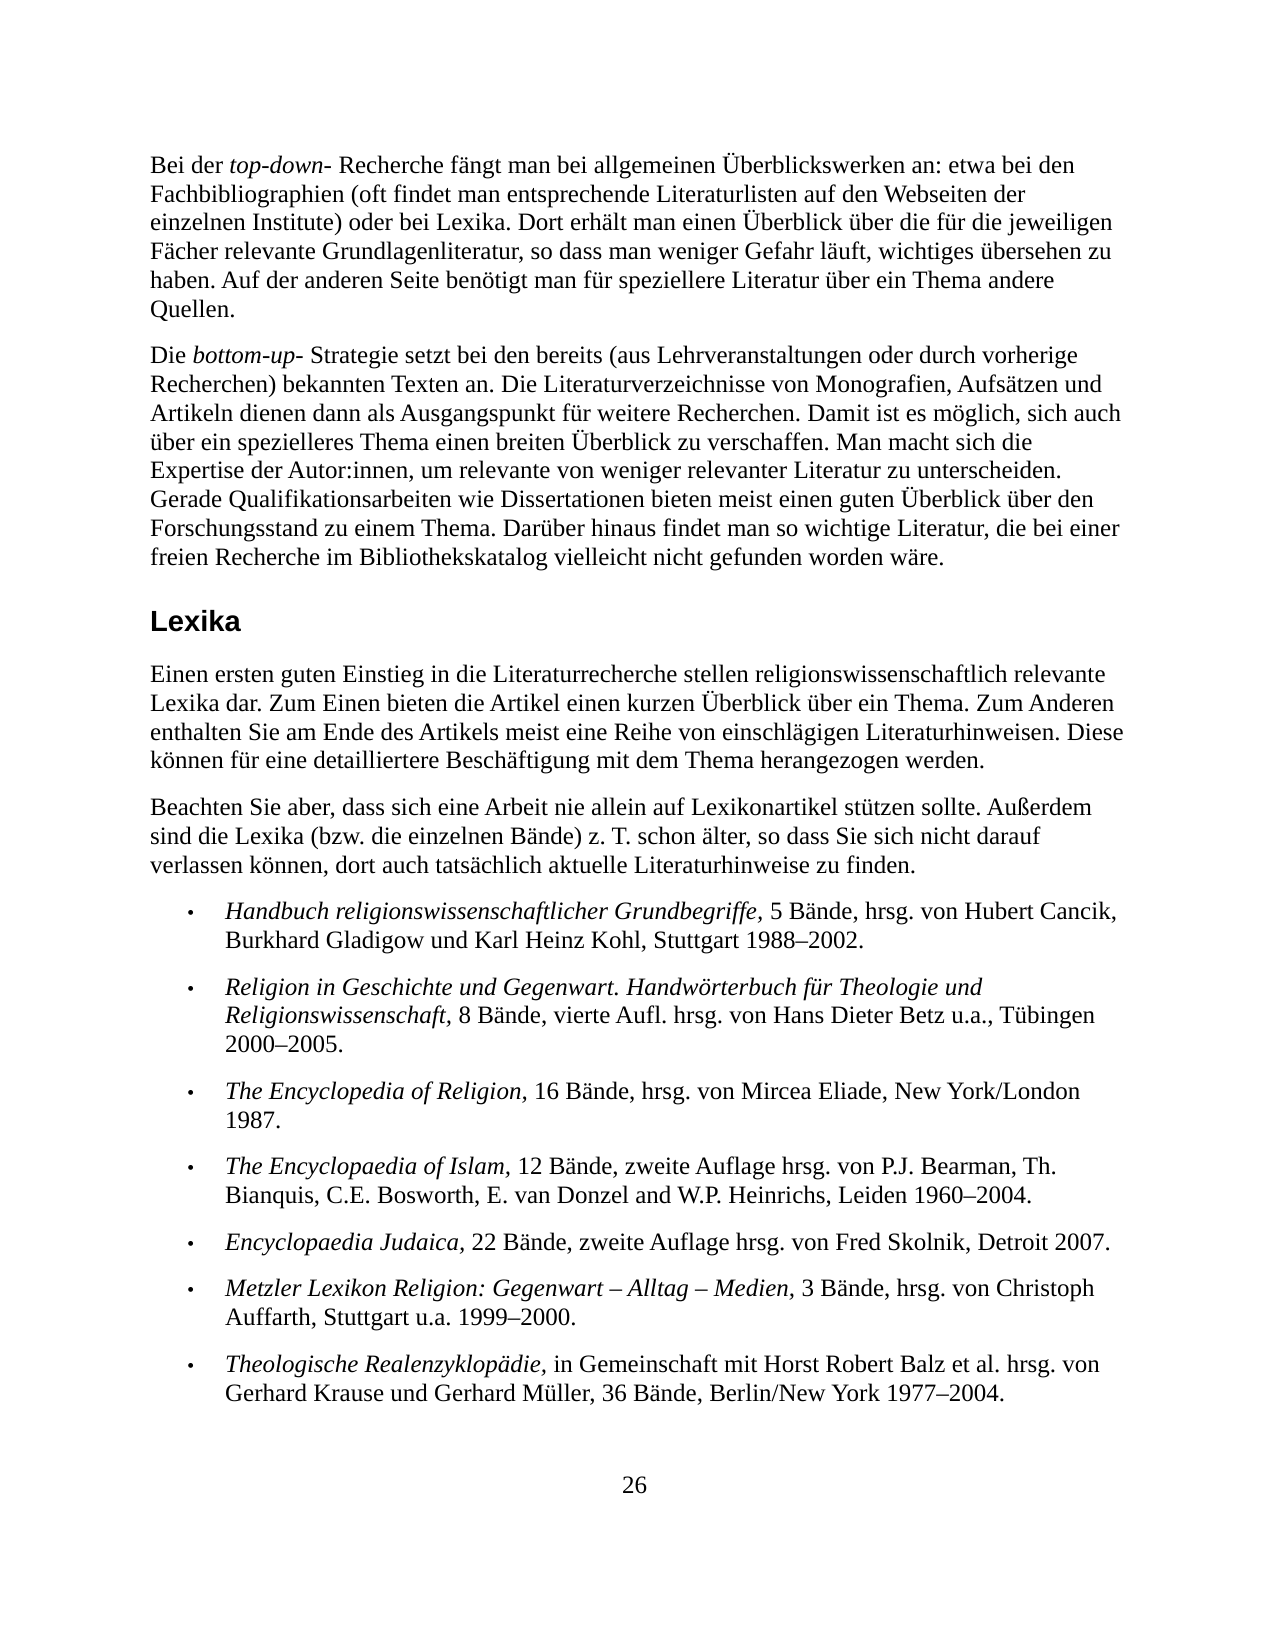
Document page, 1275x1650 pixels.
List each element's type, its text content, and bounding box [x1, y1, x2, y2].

list Encyclopaedia Judaica, 22 Bände, zweite Auflage hrsg. von Fred Skolnik, Detroit 2007. [187, 1227, 1125, 1256]
text Die bottom-up- Strategie setzt bei den bereits (aus Lehrveranstaltungen oder durch vorherige Recherchen) bekannten Texten an. Die Literaturverzeichnisse von Monografien, Aufsätzen und Artikeln dienen dann als Ausgangspunkt für weitere Recherchen. Damit ist es möglich, sich auch über ein spezielleres Thema einen breiten Überblick zu verschaffen. Man macht sich die Expertise der Autor:innen, um relevante von weniger relevanter Literatur zu unterscheiden. Gerade Qualifikationsarbeiten wie Dissertationen bieten meist einen guten Überblick über den Forschungsstand zu einem Thema. Darüber hinaus findet man so wichtige Literatur, die bei einer freien Recherche im Bibliothekskatalog vielleicht nicht gefunden worden wäre. [150, 340, 1125, 570]
text Beachten Sie aber, dass sich eine Arbeit nie allein auf Lexikonartikel stützen sollte. Außerdem sind die Lexika (bzw. die einzelnen Bände) z. T. schon älter, so dass Sie sich nicht darauf verlassen können, dort auch tatsächlich aktuelle Literaturhinweise zu finden. [150, 792, 1125, 878]
subtitle Lexika [150, 604, 1125, 638]
list Religion in Geschichte und Gegenwart. Handwörterbuch für Theologie und Religionswissenschaft, 8 Bände, vierte Aufl. hrsg. von Hans Dieter Betz u.a., Tübingen 2000–2005. [187, 972, 1125, 1058]
list The Encyclopedia of Religion, 16 Bände, hrsg. von Mircea Eliade, New York/London 1987. [187, 1076, 1125, 1133]
list Metzler Lexikon Religion: Gegenwart – Alltag – Medien, 3 Bände, hrsg. von Christoph Auffarth, Stuttgart u.a. 1999–2000. [187, 1273, 1125, 1331]
list Handbuch religionswissenschaftlicher Grundbegriffe, 5 Bände, hrsg. von Hubert Cancik, Burkhard Gladigow und Karl Heinz Kohl, Stuttgart 1988–2002. [187, 896, 1125, 954]
text Einen ersten guten Einstieg in die Literaturrecherche stellen religionswissenschaftlich relevante Lexika dar. Zum Einen bieten die Artikel einen kurzen Überblick über ein Thema. Zum Anderen enthalten Sie am Ende des Artikels meist eine Reihe von einschlägigen Literaturhinweisen. Diese können für eine detailliertere Beschäftigung mit dem Thema herangezogen werden. [150, 659, 1125, 774]
list The Encyclopaedia of Islam, 12 Bände, zweite Auflage hrsg. von P.J. Bearman, Th. Bianquis, C.E. Bosworth, E. van Donzel and W.P. Heinrichs, Leiden 1960–2004. [187, 1151, 1125, 1209]
text Bei der top-down- Recherche fängt man bei allgemeinen Überblickswerken an: etwa bei den Fachbibliographien (oft findet man entsprechende Literaturlisten auf den Webseiten der einzelnen Institute) oder bei Lexika. Dort erhält man einen Überblick über die für die jeweiligen Fächer relevante Grundlagenliteratur, so dass man weniger Gefahr läuft, wichtiges übersehen zu haben. Auf der anderen Seite benötigt man für speziellere Literatur über ein Thema andere Quellen. [150, 150, 1125, 322]
list Theologische Realenzyklopädie, in Gemeinschaft mit Horst Robert Balz et al. hrsg. von Gerhard Krause und Gerhard Müller, 36 Bände, Berlin/New York 1977–2004. [187, 1349, 1125, 1406]
